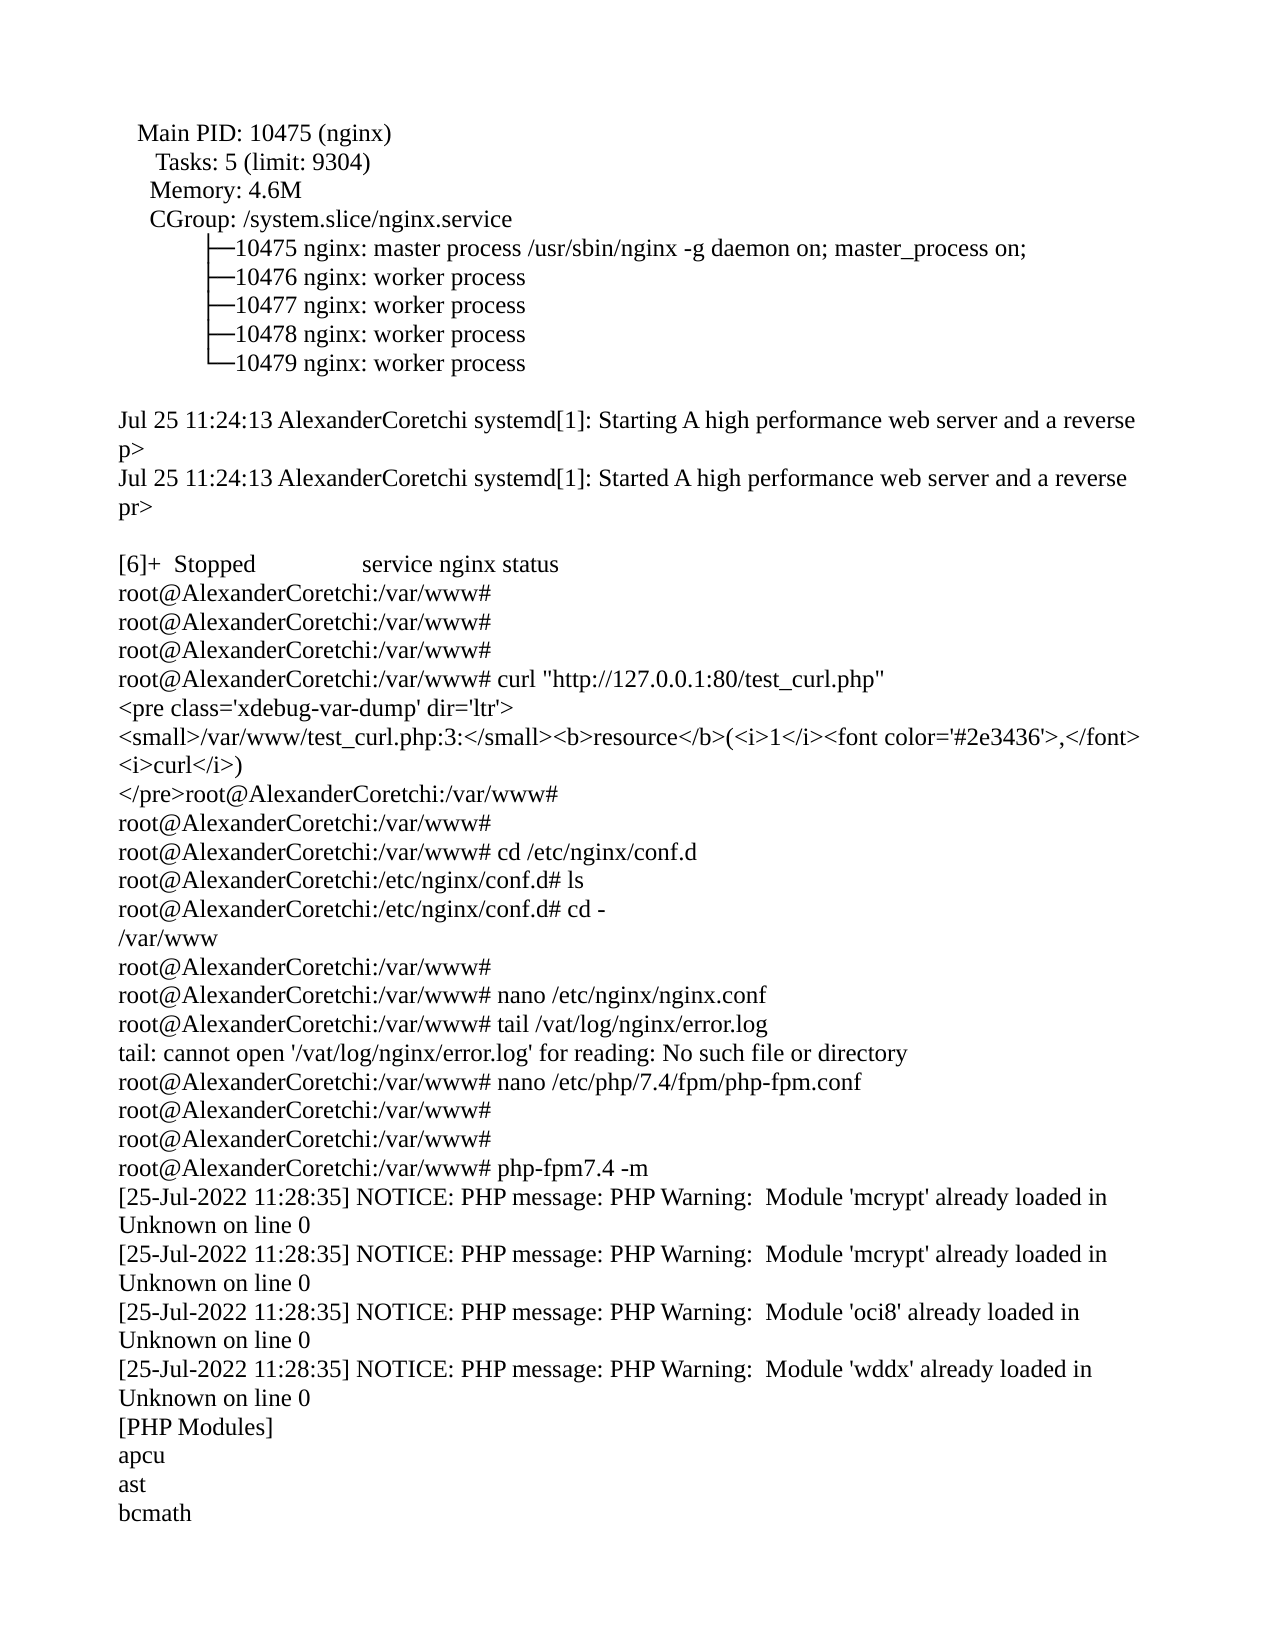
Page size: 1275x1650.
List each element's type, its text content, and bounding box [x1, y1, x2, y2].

text [6]+ Stopped service nginx status [118, 549, 1157, 578]
text <small>/var/www/test_curl.php:3:</small><b>resource</b>(<i>1</i><font color='#2e3436'>,</font> <i>curl</i>) [118, 722, 1157, 779]
text root@AlexanderCoretchi:/var/www# curl "http://127.0.0.1:80/test_curl.php" [118, 664, 1157, 693]
text [25-Jul-2022 11:28:35] NOTICE: PHP message: PHP Warning: Module 'oci8' already loaded in Unknown on line 0 [118, 1297, 1157, 1354]
text [25-Jul-2022 11:28:35] NOTICE: PHP message: PHP Warning: Module 'mcrypt' already loaded in Unknown on line 0 [118, 1182, 1157, 1239]
text root@AlexanderCoretchi:/var/www# tail /vat/log/nginx/error.log [118, 1009, 1157, 1038]
text ├─10475 nginx: master process /usr/sbin/nginx -g daemon on; master_process on; [118, 233, 207, 262]
text root@AlexanderCoretchi:/var/www# nano /etc/nginx/nginx.conf [118, 981, 1157, 1009]
text [25-Jul-2022 11:28:35] NOTICE: PHP message: PHP Warning: Module 'mcrypt' already loaded in Unknown on line 0 [118, 1239, 1157, 1297]
text ├─10475 nginx: master process /usr/sbin/nginx -g daemon on; master_process on; [209, 233, 1157, 262]
text Memory: 4.6M [118, 176, 1157, 204]
text /var/www [118, 923, 1157, 952]
text root@AlexanderCoretchi:/var/www# [118, 952, 1157, 981]
text tail: cannot open '/vat/log/nginx/error.log' for reading: No such file or directory [118, 1038, 1157, 1067]
text └─10479 nginx: worker process [118, 348, 1157, 377]
text ├─10476 nginx: worker process [209, 262, 1157, 291]
text root@AlexanderCoretchi:/var/www# [118, 607, 1157, 636]
text root@AlexanderCoretchi:/var/www# nano /etc/php/7.4/fpm/php-fpm.conf [118, 1067, 1157, 1096]
text root@AlexanderCoretchi:/etc/nginx/conf.d# ls [118, 866, 1157, 894]
text ├─10478 nginx: worker process [209, 319, 1157, 348]
text root@AlexanderCoretchi:/var/www# [118, 1124, 1157, 1153]
text ├─10476 nginx: worker process [118, 262, 207, 291]
text root@AlexanderCoretchi:/var/www# [118, 636, 1157, 664]
text root@AlexanderCoretchi:/var/www# php-fpm7.4 -m [118, 1153, 1157, 1182]
text [PHP Modules] [118, 1412, 1157, 1441]
text root@AlexanderCoretchi:/var/www# [118, 578, 1157, 607]
text </pre>root@AlexanderCoretchi:/var/www# [118, 779, 1157, 808]
text Jul 25 11:24:13 AlexanderCoretchi systemd[1]: Starting A high performance web server and a reverse p> [118, 406, 1157, 463]
text [25-Jul-2022 11:28:35] NOTICE: PHP message: PHP Warning: Module 'wddx' already loaded in Unknown on line 0 [118, 1354, 1157, 1412]
text ├─10477 nginx: worker process [118, 291, 207, 319]
text apcu [118, 1441, 1157, 1469]
text root@AlexanderCoretchi:/etc/nginx/conf.d# cd - [118, 894, 1157, 923]
text root@AlexanderCoretchi:/var/www# [118, 808, 1157, 837]
text Main PID: 10475 (nginx) [118, 118, 1157, 147]
text CGroup: /system.slice/nginx.service [118, 204, 1157, 233]
text root@AlexanderCoretchi:/var/www# [118, 1096, 1157, 1124]
text <pre class='xdebug-var-dump' dir='ltr'> [118, 693, 1157, 722]
text Jul 25 11:24:13 AlexanderCoretchi systemd[1]: Started A high performance web server and a reverse pr> [118, 463, 1157, 521]
text bcmath [118, 1498, 1157, 1527]
text ast [118, 1469, 1157, 1498]
text ├─10478 nginx: worker process [118, 319, 207, 348]
text ├─10477 nginx: worker process [209, 291, 1157, 319]
text root@AlexanderCoretchi:/var/www# cd /etc/nginx/conf.d [118, 837, 1157, 866]
text Tasks: 5 (limit: 9304) [118, 147, 1157, 176]
